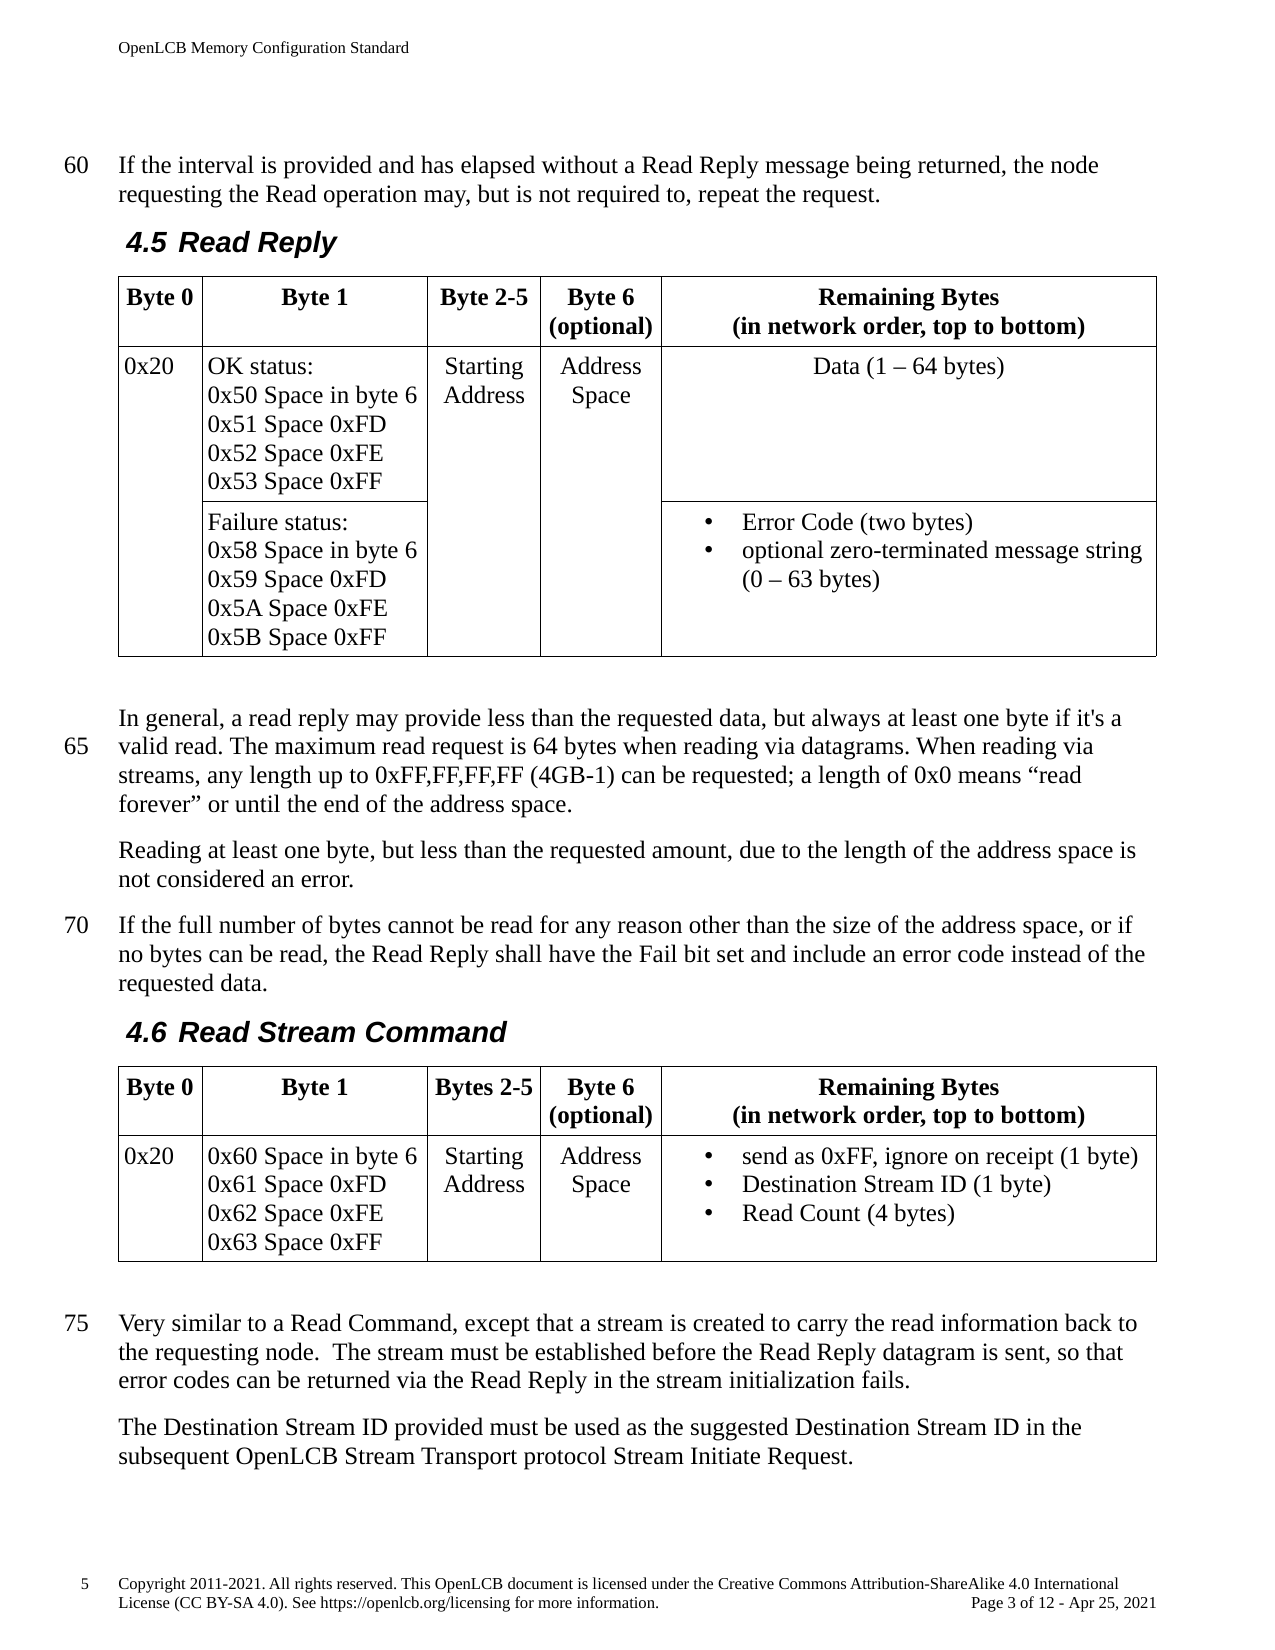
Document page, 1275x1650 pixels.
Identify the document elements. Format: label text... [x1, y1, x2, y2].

table_cell 0x20 [119, 347, 202, 656]
text The Destination Stream ID provided must be used as the suggested Destination Stream ID in the subsequent OpenLCB Stream Transport protocol Stream Initiate Request. [118, 1412, 1157, 1469]
table_cell Starting Address [428, 1136, 540, 1261]
table_cell Address Space [541, 347, 661, 656]
table_cell 0x60 Space in byte 6 0x61 Space 0xFD 0x62 Space 0xFE 0x63 Space 0xFF [203, 1136, 427, 1261]
text If the interval is provided and has elapsed without a Read Reply message being returned, the node requesting the Read operation may, but is not required to, repeat the request. [118, 150, 1157, 207]
table_header Bytes 2-5 [428, 1067, 540, 1135]
table_cell OK status: 0x50 Space in byte 6 0x51 Space 0xFD 0x52 Space 0xFE 0x53 Space 0xFF [203, 347, 427, 501]
table_header Byte 0 [119, 1067, 202, 1135]
table_cell send as 0xFF, ignore on receipt (1 byte) Destination Stream ID (1 byte) Read Count (4 bytes) [662, 1136, 1156, 1261]
text In general, a read reply may provide less than the requested data, but always at least one byte if it's a valid read. The maximum read request is 64 bytes when reading via datagrams. When reading via streams, any length up to 0xFF,FF,FF,FF (4GB-1) can be requested; a length of 0x0 means “read forever” or until the end of the address space. [118, 703, 1157, 818]
table_cell Error Code (two bytes) optional zero-terminated message string (0 – 63 bytes) [662, 502, 1156, 656]
table_header Remaining Bytes (in network order, top to bottom) [662, 277, 1156, 346]
table_header Byte 6 (optional) [541, 277, 661, 346]
table_header Byte 2-5 [428, 277, 540, 346]
text Reading at least one byte, but less than the requested amount, due to the length of the address space is not considered an error. [118, 835, 1157, 893]
table_header Byte 6 (optional) [541, 1067, 661, 1135]
table_cell Failure status: 0x58 Space in byte 6 0x59 Space 0xFD 0x5A Space 0xFE 0x5B Space 0xFF [203, 502, 427, 656]
table_header Byte 1 [203, 277, 427, 346]
table_cell Address Space [541, 1136, 661, 1261]
table_cell Data (1 – 64 bytes) [662, 347, 1156, 501]
text Very similar to a Read Command, except that a stream is created to carry the read information back to the requesting node. The stream must be established before the Read Reply datagram is sent, so that error codes can be returned via the Read Reply in the stream initialization fails. [118, 1308, 1157, 1394]
subtitle Read Reply [118, 225, 1157, 259]
table_header Byte 0 [119, 277, 202, 346]
table_header Remaining Bytes (in network order, top to bottom) [662, 1067, 1156, 1135]
table_cell 0x20 [119, 1136, 202, 1261]
text If the full number of bytes cannot be read for any reason other than the size of the address space, or if no bytes can be read, the Read Reply shall have the Fail bit set and include an error code instead of the requested data. [118, 911, 1157, 997]
table_header Byte 1 [203, 1067, 427, 1135]
subtitle Read Stream Command [118, 1014, 1157, 1048]
table_cell Starting Address [428, 347, 540, 656]
